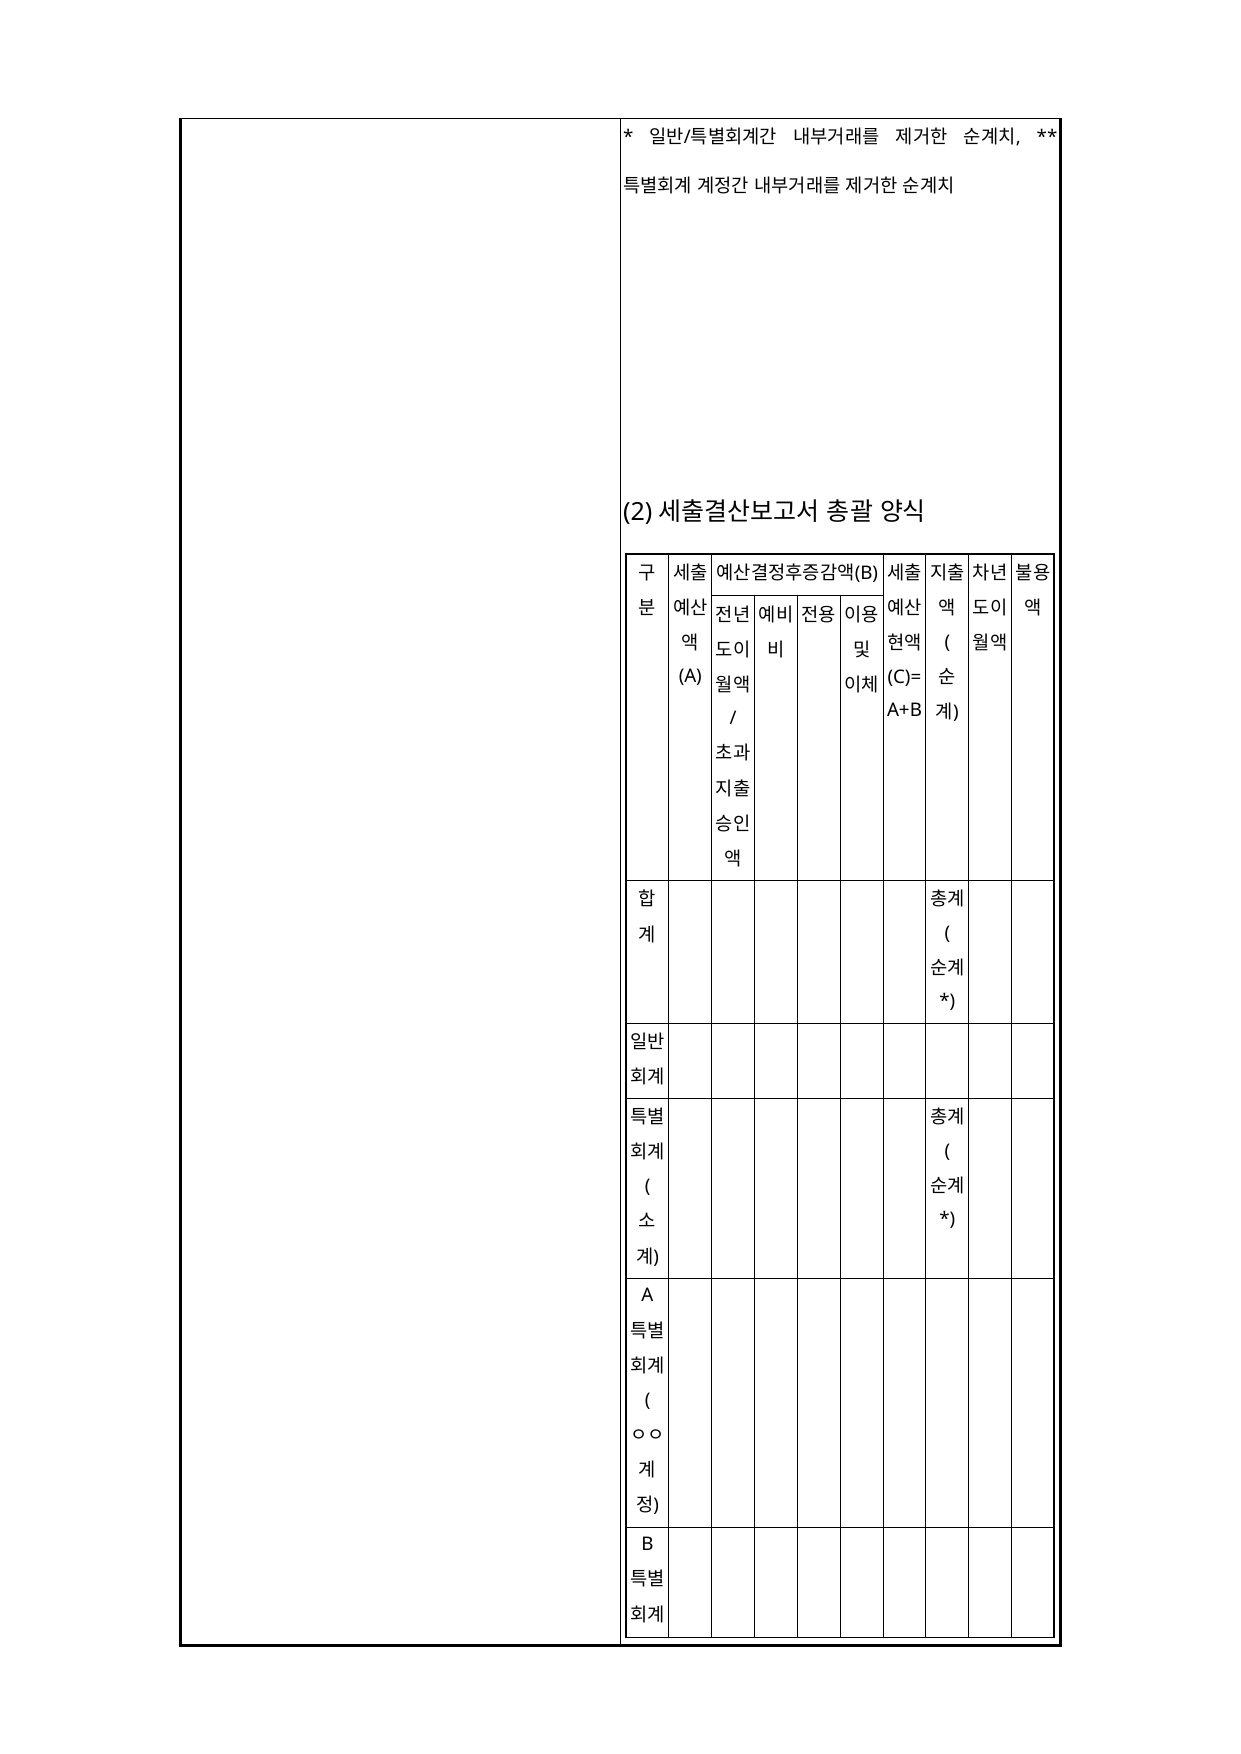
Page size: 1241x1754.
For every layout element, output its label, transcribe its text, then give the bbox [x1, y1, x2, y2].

table_header 구 분 [627, 555, 668, 880]
table_cell [884, 1279, 925, 1527]
table_header 차년도이월액 [969, 555, 1011, 880]
table_cell 전용 [798, 596, 840, 880]
table_cell [841, 1528, 883, 1636]
table_cell [669, 1528, 711, 1636]
table_cell [841, 881, 883, 1023]
table_cell [969, 1024, 1011, 1098]
table_cell [841, 1099, 883, 1278]
table_cell [669, 1099, 711, 1278]
table_cell [969, 881, 1011, 1023]
table_cell [755, 1528, 797, 1636]
table_cell [669, 1279, 711, 1527]
table_cell [926, 1279, 968, 1527]
table_cell 이용 및 이체 [841, 596, 883, 880]
table_cell 합 계 [627, 881, 668, 1023]
table_cell [969, 1099, 1011, 1278]
table_cell [755, 1099, 797, 1278]
table_cell 총계 (순계*) [926, 881, 968, 1023]
table_cell [798, 881, 840, 1023]
table_cell [712, 1099, 754, 1278]
table_cell [1012, 1024, 1053, 1098]
table_cell [884, 1024, 925, 1098]
table_cell [969, 1528, 1011, 1636]
table_cell B특별회계 [627, 1528, 668, 1636]
table_cell [669, 1024, 711, 1098]
table_cell [755, 881, 797, 1023]
table_cell [712, 881, 754, 1023]
table_cell [1012, 1099, 1053, 1278]
table_cell [798, 1528, 840, 1636]
table_cell [884, 881, 925, 1023]
table_cell 예비비 [755, 596, 797, 880]
table_cell 전년도이월액/ 초과지출승인액 [712, 596, 754, 880]
table_cell A특별회계 (ㅇㅇ계정) [627, 1279, 668, 1527]
table_cell * 일반/특별회계간 내부거래를 제거한 순계치, **특별회계 계정간 내부거래를 제거한 순계치 (2) 세출결산보고서 총괄 양식 [621, 119, 1059, 1644]
table_cell [926, 1024, 968, 1098]
table_header 세출 예산현액 (C)=A+B [884, 555, 925, 880]
table_cell [969, 1279, 1011, 1527]
table_cell [798, 1279, 840, 1527]
table_cell [712, 1528, 754, 1636]
table_header 예산결정후증감액(B) [712, 555, 883, 594]
table_cell [884, 1099, 925, 1278]
table_cell 특별회계 (소계) [627, 1099, 668, 1278]
table_header 세출 예산액(A) [669, 555, 711, 880]
table_cell [1012, 881, 1053, 1023]
table_cell [1012, 1528, 1053, 1636]
table_cell [712, 1024, 754, 1098]
table_header 지출액 (순계) [926, 555, 968, 880]
table_cell 일반회계 [627, 1024, 668, 1098]
table_cell [841, 1279, 883, 1527]
table_cell [1012, 1279, 1053, 1527]
table_cell [712, 1279, 754, 1527]
table_cell [798, 1024, 840, 1098]
table_cell [884, 1528, 925, 1636]
table_cell [926, 1528, 968, 1636]
table_cell 총계 (순계*) [926, 1099, 968, 1278]
table_cell [841, 1024, 883, 1098]
table_cell [755, 1279, 797, 1527]
table_cell [182, 119, 620, 1644]
table_cell [755, 1024, 797, 1098]
table_cell [798, 1099, 840, 1278]
table_header 불용액 [1012, 555, 1053, 880]
table_cell [669, 881, 711, 1023]
